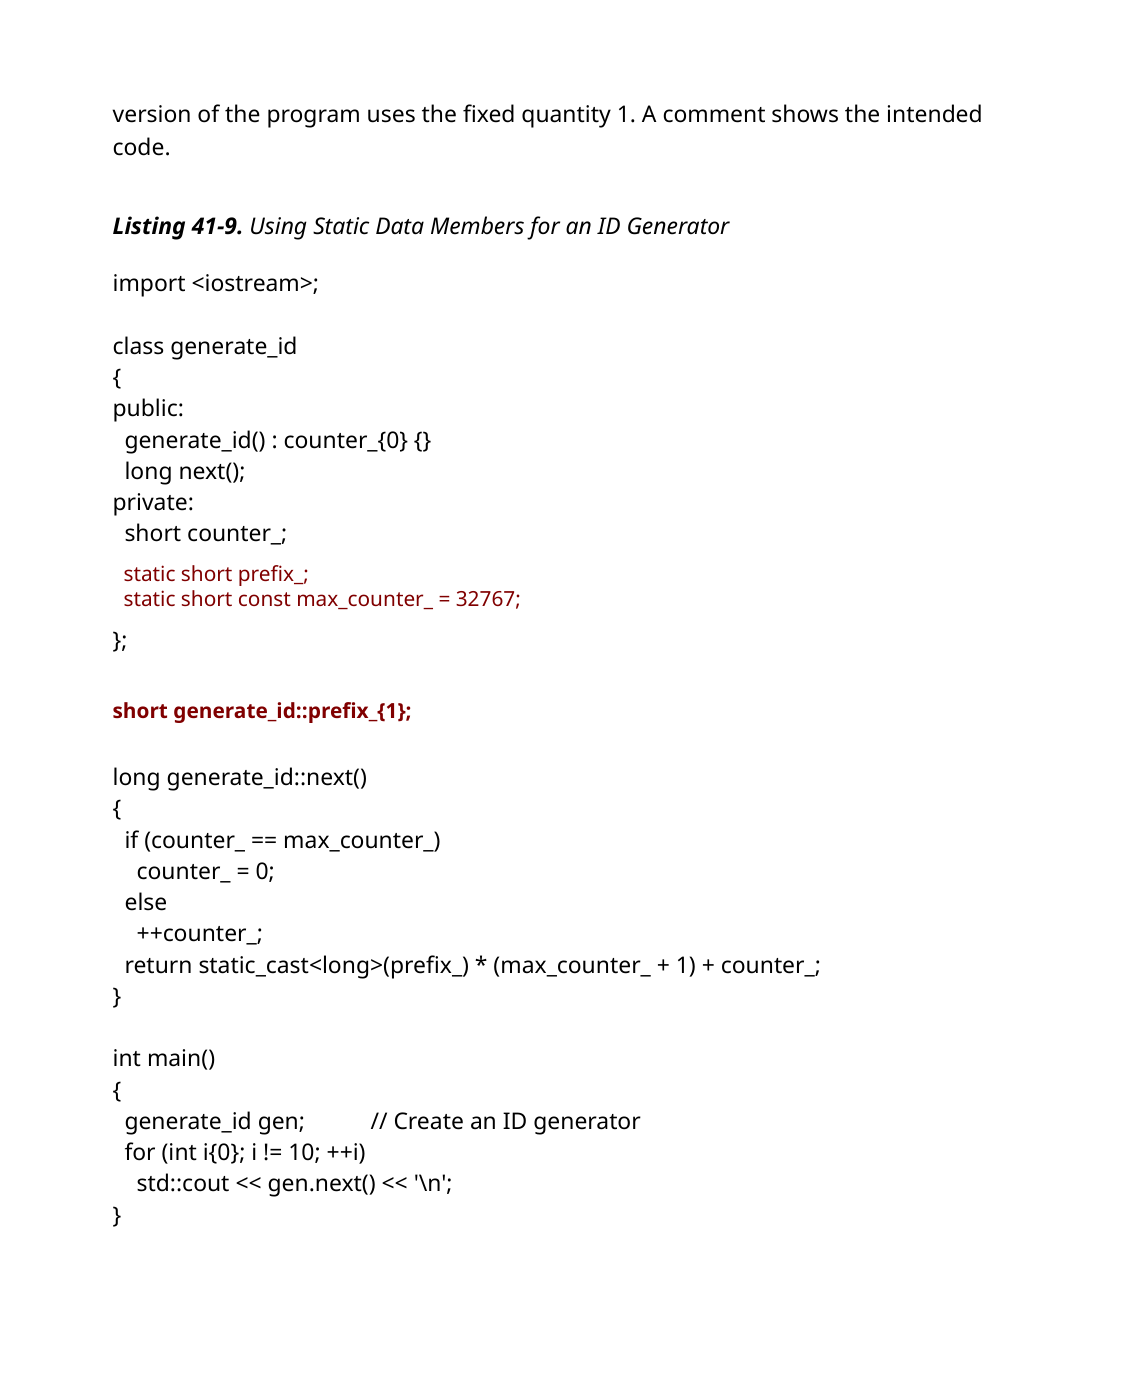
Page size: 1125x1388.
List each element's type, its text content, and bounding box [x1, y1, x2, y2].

text ++counter_; [112, 917, 1012, 948]
text public: [112, 392, 1012, 423]
text { [112, 361, 1012, 392]
text long generate_id::next() [112, 761, 1012, 792]
text class generate_id [112, 330, 1012, 361]
text } [112, 980, 1012, 1011]
text long next(); [112, 455, 1012, 486]
text Listing 41-9. Using Static Data Members for an ID Generator [112, 211, 1012, 242]
text int main() [112, 1042, 1012, 1073]
text counter_ = 0; [112, 855, 1012, 886]
text private: [112, 486, 1012, 517]
text }; [112, 623, 1012, 655]
text for (int i{0}; i != 10; ++i) [112, 1136, 1012, 1167]
text generate_id gen; // Create an ID generator [112, 1105, 1012, 1136]
text version of the program uses the fixed quantity 1. A comment shows the intended code. [112, 96, 1012, 163]
text static short prefix_; [112, 561, 997, 586]
text short counter_; [112, 517, 1012, 548]
text import <iostream>; [112, 267, 1012, 298]
text if (counter_ == max_counter_) [112, 823, 1012, 855]
text short generate_id::prefix_{1}; [112, 698, 997, 723]
text else [112, 886, 1012, 917]
text static short const max_counter_ = 32767; [112, 586, 997, 611]
text return static_cast<long>(prefix_) * (max_counter_ + 1) + counter_; [112, 948, 1012, 980]
text generate_id() : counter_{0} {} [112, 423, 1012, 455]
text std::cout << gen.next() << '\n'; [112, 1167, 1012, 1198]
text { [112, 1073, 1012, 1105]
text { [112, 792, 1012, 823]
text } [112, 1198, 1012, 1230]
